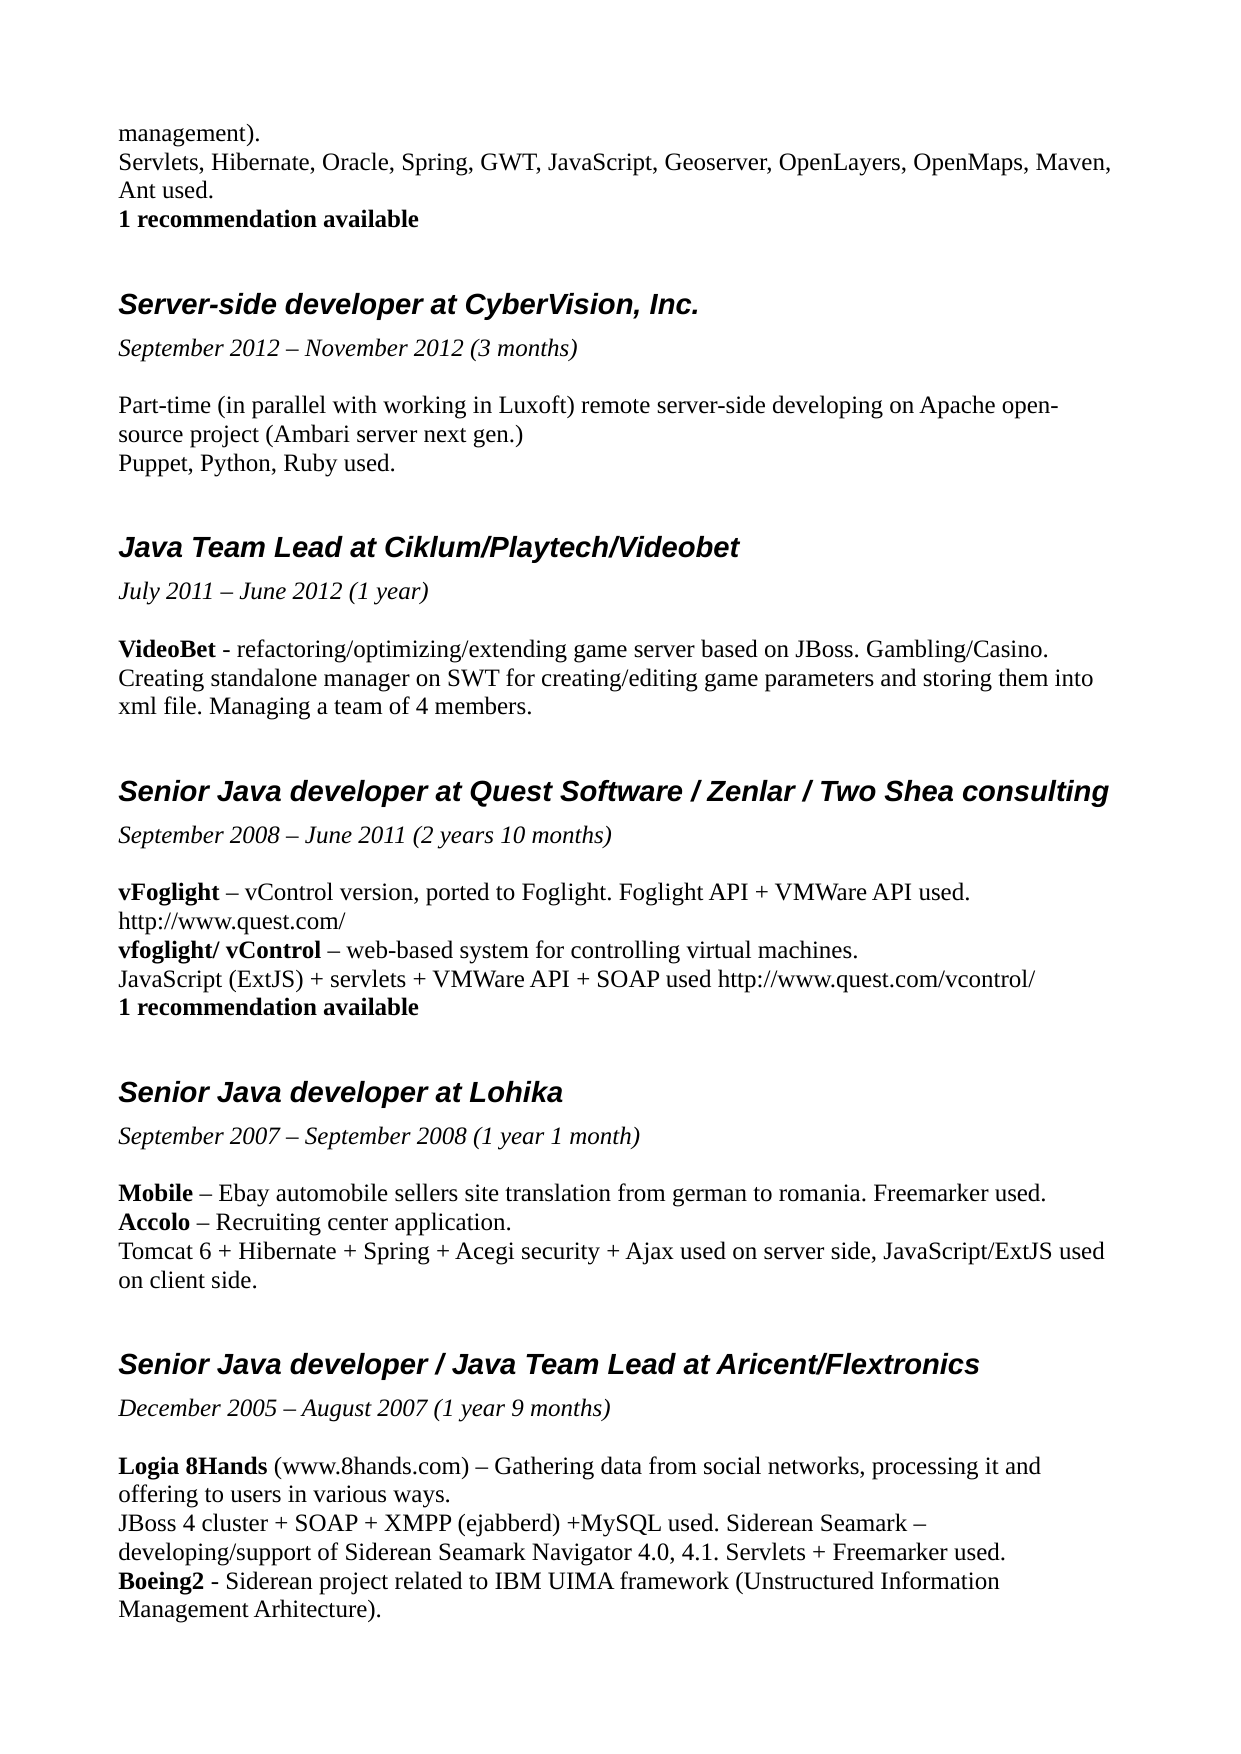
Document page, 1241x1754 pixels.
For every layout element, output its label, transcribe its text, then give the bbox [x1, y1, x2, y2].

text September 2012 – November 2012 (3 months) [118, 333, 1122, 362]
subtitle Server-side developer at CyberVision, Inc. [118, 287, 1122, 320]
subtitle Java Team Lead at Ciklum/Playtech/Videobet [118, 530, 1122, 564]
text JavaScript (ExtJS) + servlets + VMWare API + SOAP used http://www.quest.com/vcontrol/ [118, 964, 1122, 992]
text December 2005 – August 2007 (1 year 9 months) [118, 1393, 1122, 1422]
text Accolo – Recruiting center application. [118, 1207, 1122, 1236]
text Tomcat 6 + Hibernate + Spring + Acegi security + Ajax used on server side, JavaScript/ExtJS used on client side. [118, 1236, 1122, 1293]
text VideoBet - refactoring/optimizing/extending game server based on JBoss. Gambling/Casino. Creating standalone manager on SWT for creating/editing game parameters and storing them into xml file. Managing a team of 4 members. [118, 634, 1122, 720]
text vFoglight – vControl version, ported to Foglight. Foglight API + VMWare API used. http://www.quest.com/ [118, 877, 1122, 935]
text JBoss 4 cluster + SOAP + XMPP (ejabberd) +MySQL used. Siderean Seamark – developing/support of Siderean Seamark Navigator 4.0, 4.1. Servlets + Freemarker used. [118, 1508, 1122, 1566]
text Boeing2 - Siderean project related to IBM UIMA framework (Unstructured Information Management Arhitecture). [118, 1566, 1122, 1623]
text Puppet, Python, Ruby used. [118, 448, 1122, 477]
text Logia 8Hands (www.8hands.com) – Gathering data from social networks, processing it and offering to users in various ways. [118, 1451, 1122, 1508]
subtitle Senior Java developer at Quest Software / Zenlar / Two Shea consulting [118, 774, 1122, 807]
text September 2007 – September 2008 (1 year 1 month) [118, 1121, 1122, 1150]
text September 2008 – June 2011 (2 years 10 months) [118, 820, 1122, 849]
subtitle Senior Java developer / Java Team Lead at Aricent/Flextronics [118, 1347, 1122, 1381]
text Mobile – Ebay automobile sellers site translation from german to romania. Freemarker used. [118, 1178, 1122, 1207]
text 1 recommendation available [118, 204, 1122, 233]
text Servlets, Hibernate, Oracle, Spring, GWT, JavaScript, Geoserver, OpenLayers, OpenMaps, Maven, Ant used. [118, 147, 1122, 204]
text vfoglight/ vControl – web-based system for controlling virtual machines. [118, 935, 1122, 964]
text management). [118, 118, 1122, 147]
text July 2011 – June 2012 (1 year) [118, 576, 1122, 605]
text 1 recommendation available [118, 992, 1122, 1021]
subtitle Senior Java developer at Lohika [118, 1075, 1122, 1108]
text Part-time (in parallel with working in Luxoft) remote server-side developing on Apache open-source project (Ambari server next gen.) [118, 390, 1122, 448]
